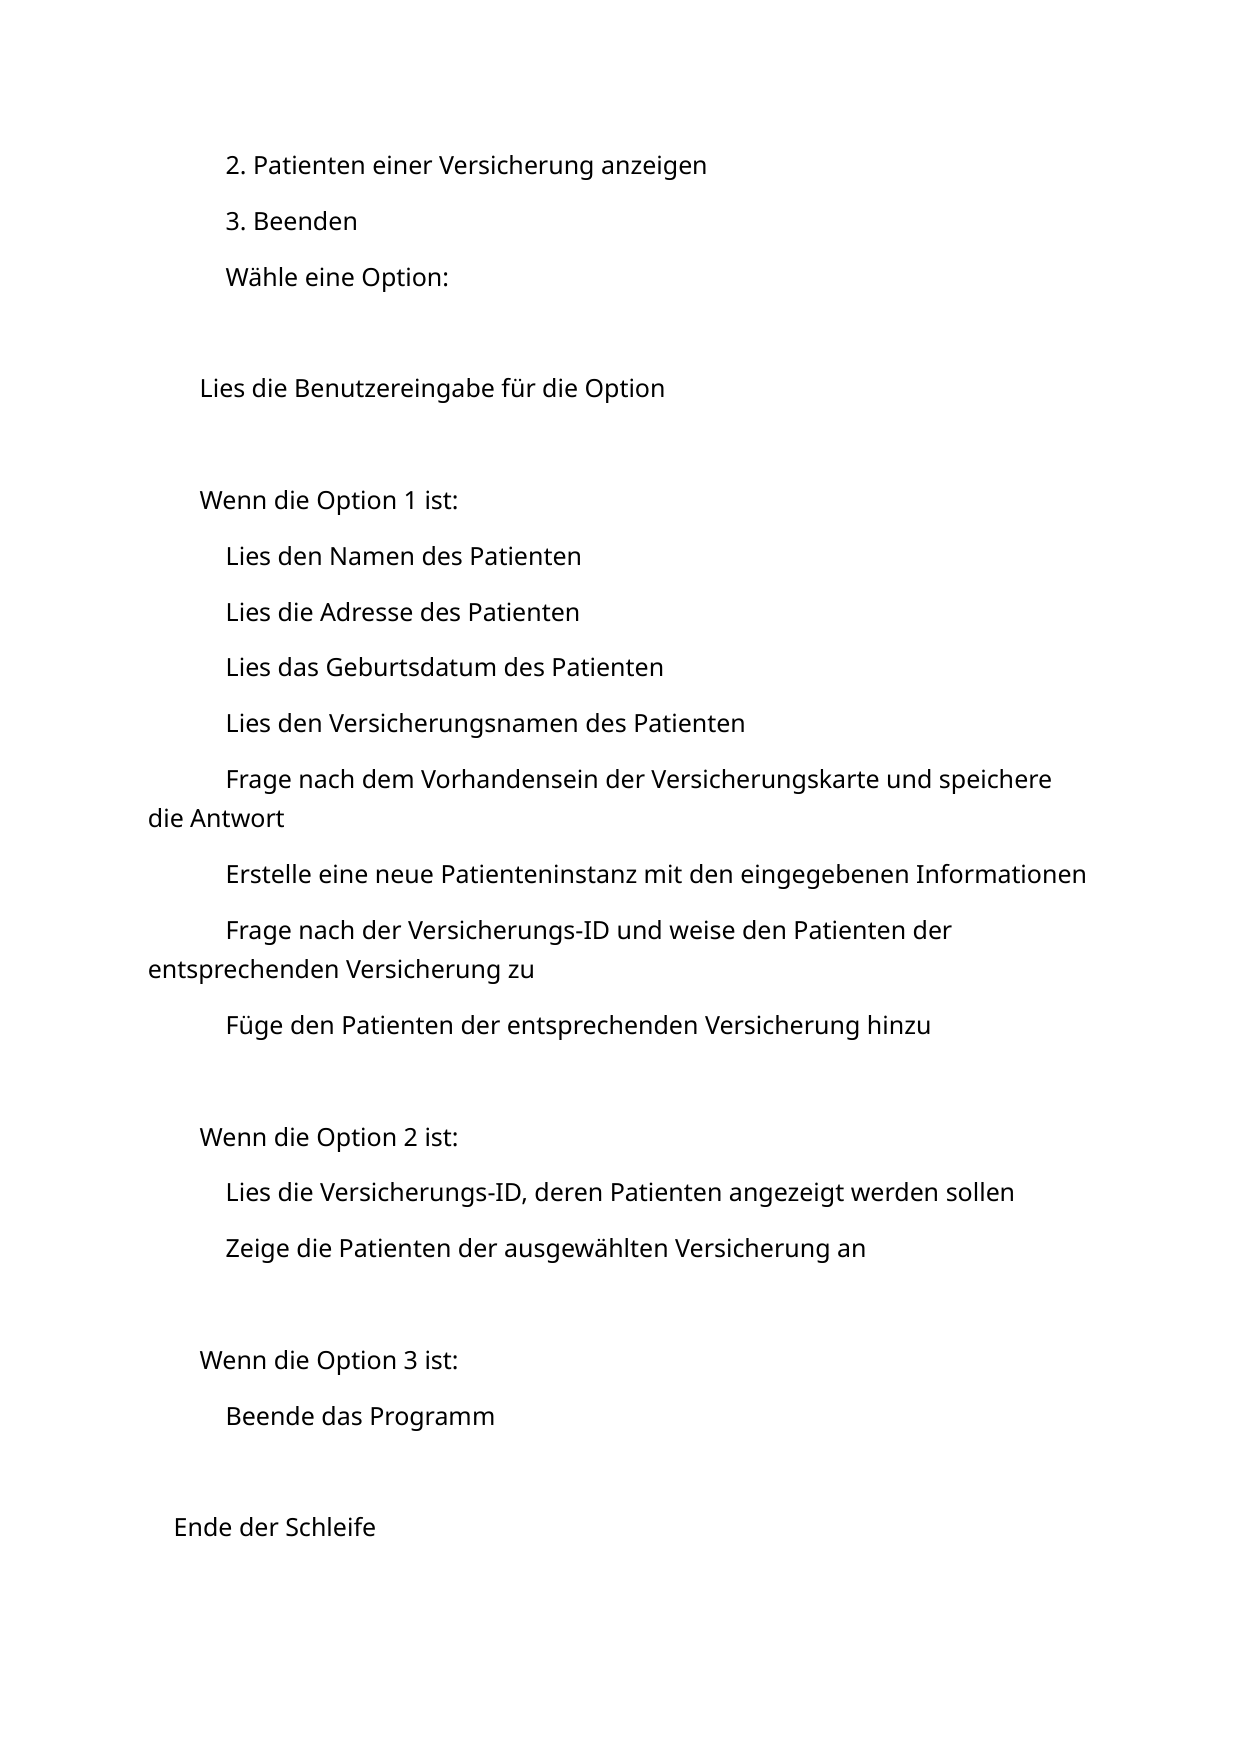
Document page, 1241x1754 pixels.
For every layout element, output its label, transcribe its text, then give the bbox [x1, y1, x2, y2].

text Lies die Versicherungs-ID, deren Patienten angezeigt werden sollen [148, 1175, 1093, 1209]
text Wenn die Option 3 ist: [148, 1343, 1093, 1377]
text Lies das Geburtsdatum des Patienten [148, 650, 1093, 684]
text 2. Patienten einer Versicherung anzeigen [148, 148, 1093, 182]
text Zeige die Patienten der ausgewählten Versicherung an [148, 1231, 1093, 1265]
text Wenn die Option 1 ist: [148, 483, 1093, 517]
text Füge den Patienten der entsprechenden Versicherung hinzu [148, 1008, 1093, 1042]
text Lies den Namen des Patienten [148, 538, 1093, 572]
text Lies die Benutzereingabe für die Option [148, 371, 1093, 405]
text Lies den Versicherungsnamen des Patienten [148, 706, 1093, 740]
text Wähle eine Option: [148, 259, 1093, 293]
text Ende der Schleife [148, 1510, 1093, 1544]
text Beende das Programm [148, 1398, 1093, 1432]
text Erstelle eine neue Patienteninstanz mit den eingegebenen Informationen [148, 857, 1093, 891]
text Frage nach der Versicherungs-ID und weise den Patienten der entsprechenden Versicherung zu [148, 913, 1093, 986]
text Wenn die Option 2 ist: [148, 1119, 1093, 1153]
text 3. Beenden [148, 203, 1093, 237]
text Lies die Adresse des Patienten [148, 594, 1093, 628]
text Frage nach dem Vorhandensein der Versicherungskarte und speichere die Antwort [148, 762, 1093, 835]
